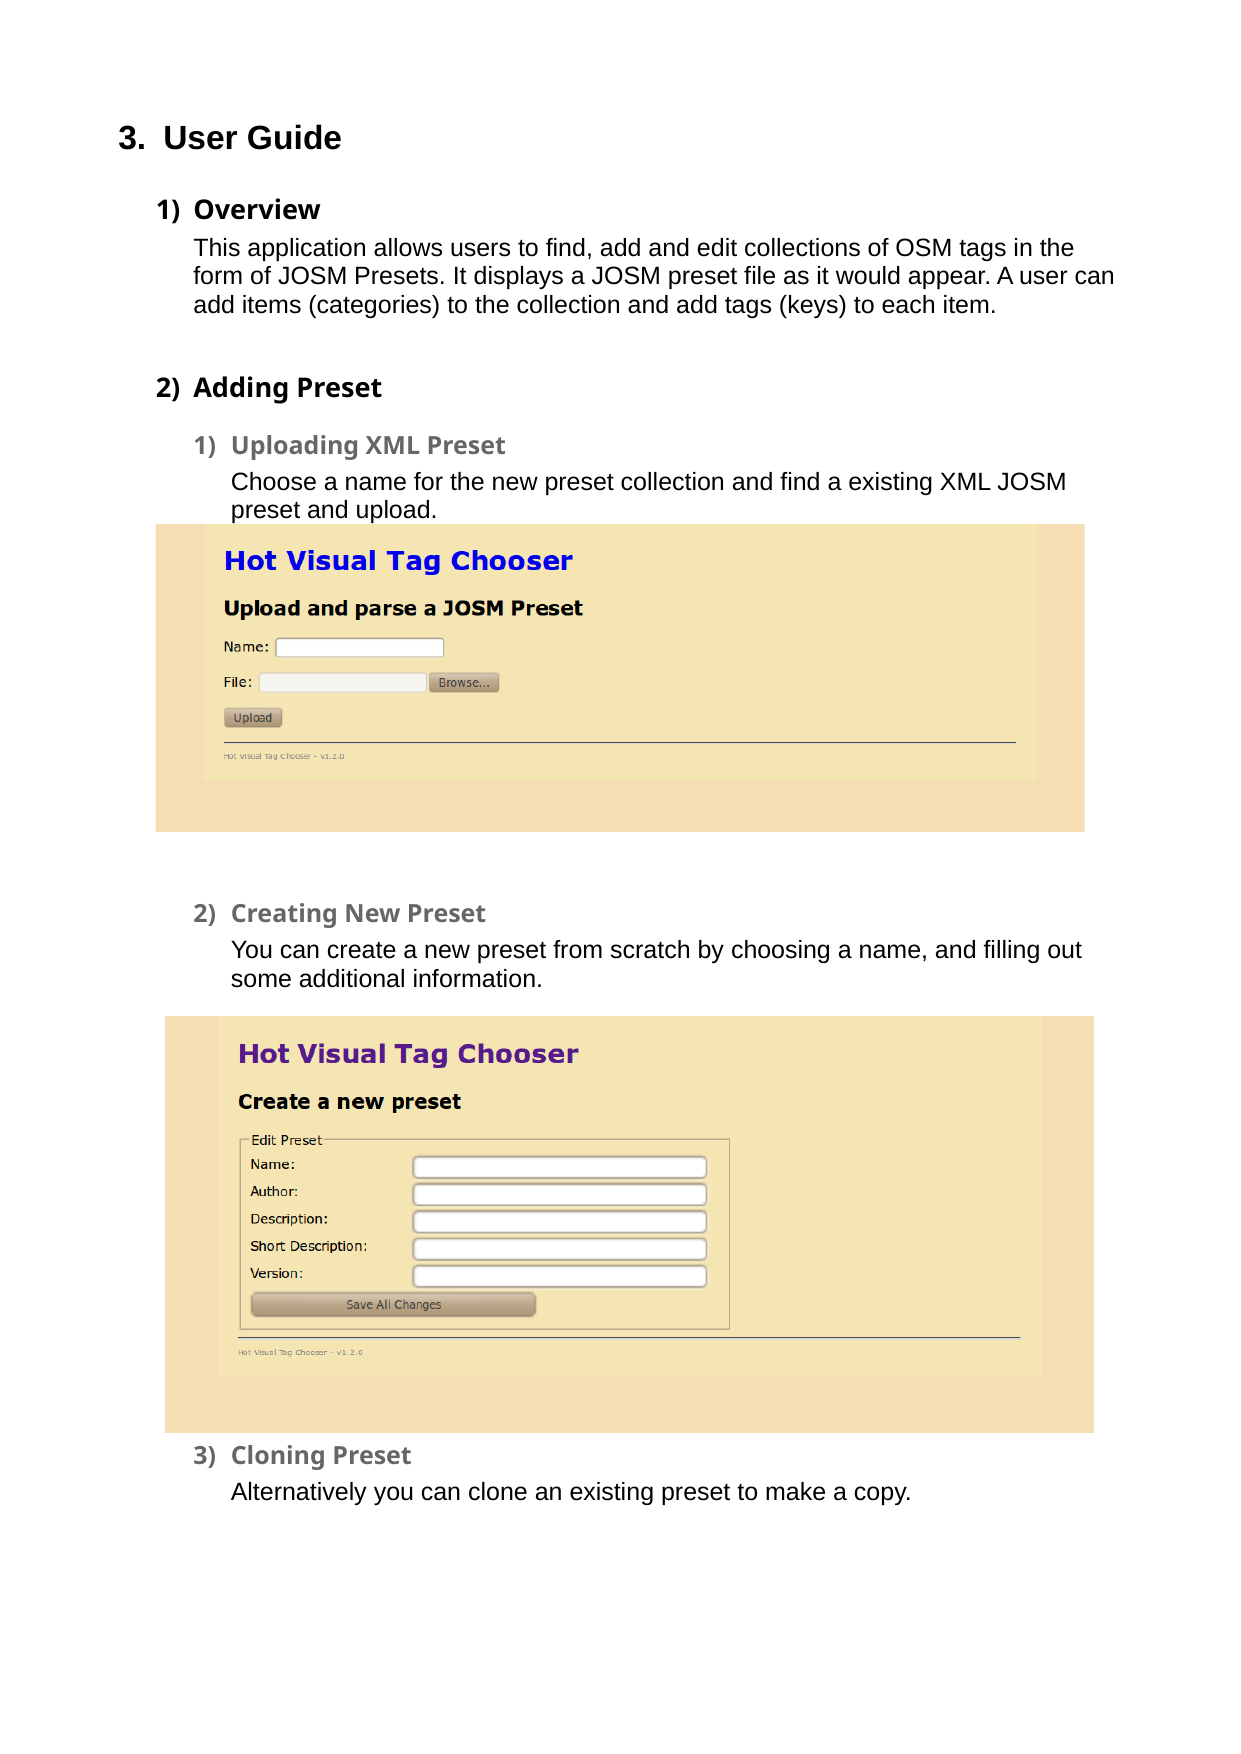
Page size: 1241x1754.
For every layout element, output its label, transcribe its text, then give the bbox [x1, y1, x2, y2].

subtitle Uploading XML Preset [193, 427, 1122, 461]
subtitle Adding Preset [156, 368, 1122, 405]
list Alternatively you can clone an existing preset to make a copy. [193, 1477, 1122, 1506]
picture [165, 1016, 1094, 1433]
picture [155, 524, 1085, 832]
list You can create a new preset from scratch by choosing a name, and filling out some additional information. [193, 935, 1122, 992]
subtitle User Guide [118, 118, 1122, 157]
subtitle Cloning Preset [193, 1378, 1122, 1472]
list Choose a name for the new preset collection and find a existing XML JOSM preset and upload. [193, 467, 1122, 524]
subtitle Overview [156, 190, 1122, 227]
list This application allows users to find, add and edit collections of OSM tags in the form of JOSM Presets. It displays a JOSM preset file as it would appear. A user can add items (categories) to the collection and add tags (keys) to each item. [156, 232, 1122, 319]
subtitle Creating New Preset [193, 896, 1122, 930]
